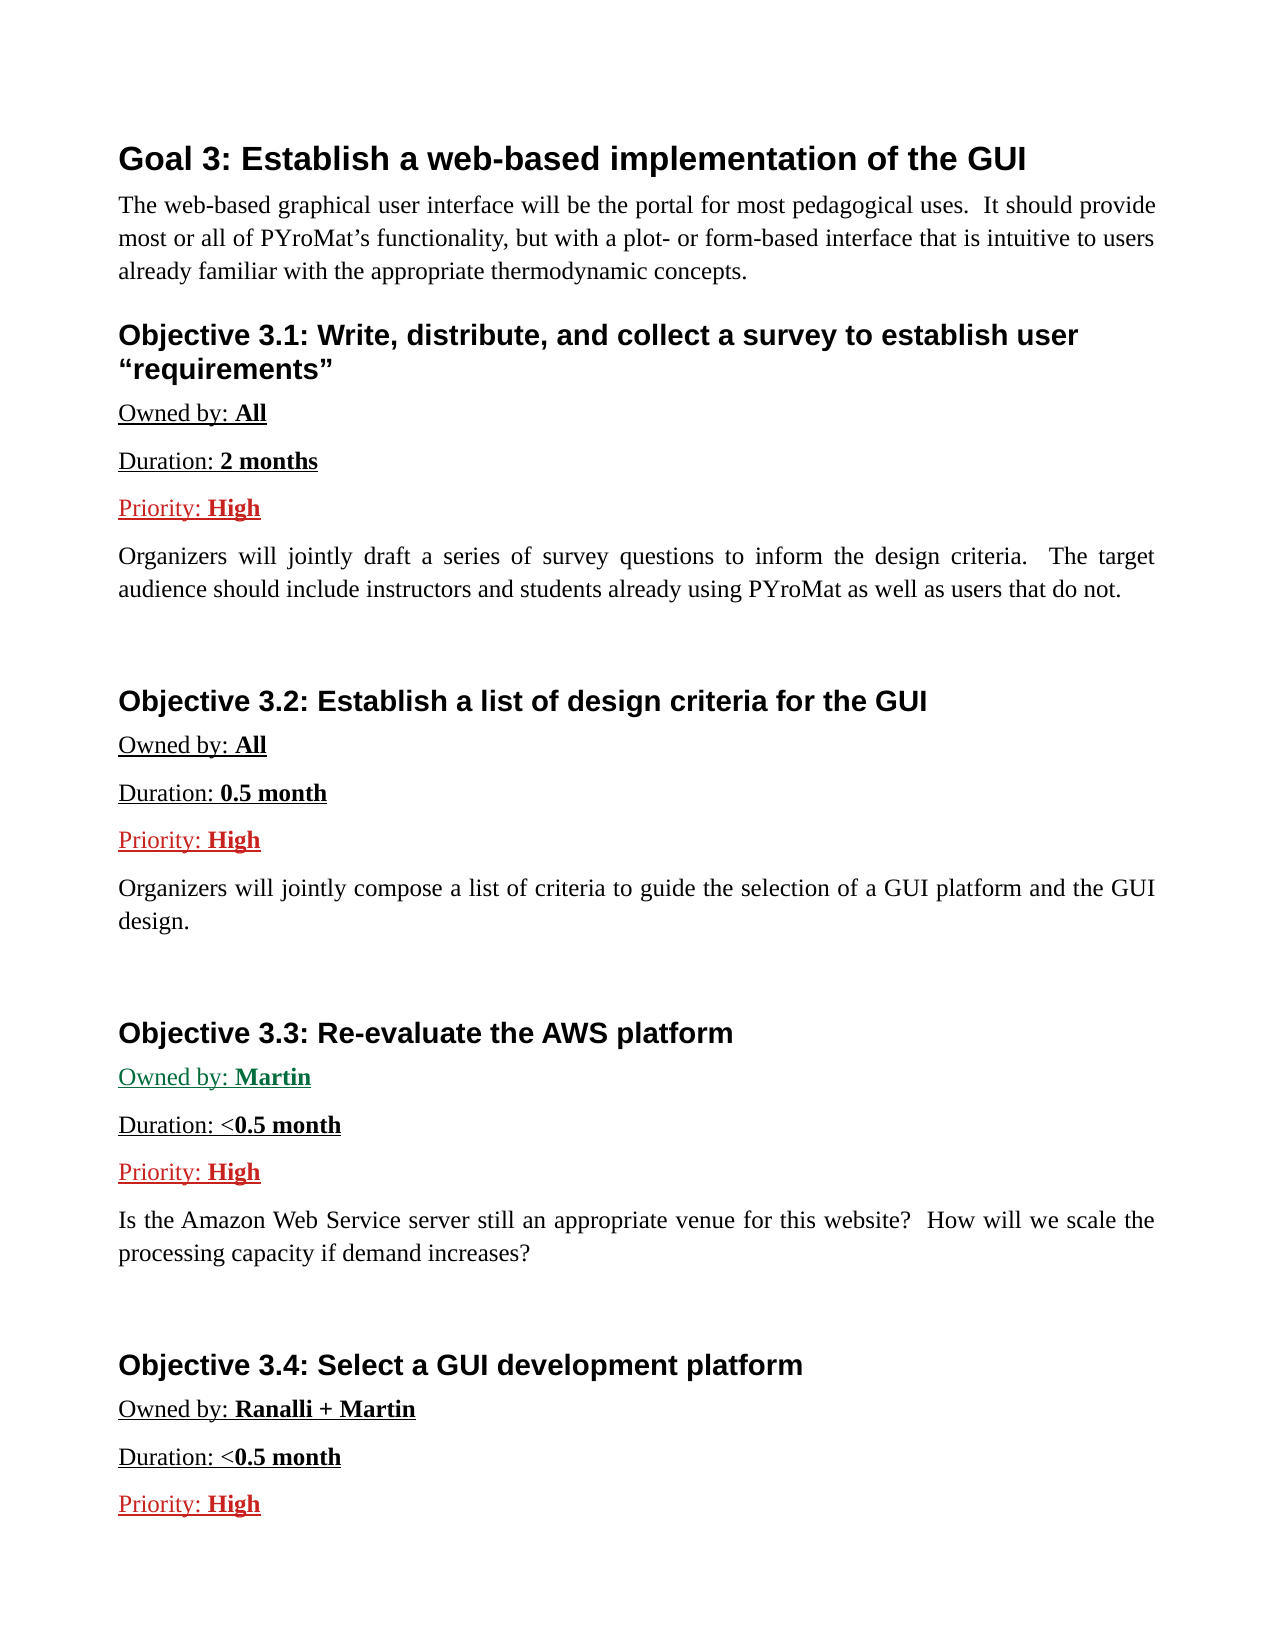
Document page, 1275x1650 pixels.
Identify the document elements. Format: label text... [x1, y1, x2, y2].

text Priority: High [118, 1489, 1157, 1518]
text Duration: <0.5 month [118, 1110, 1157, 1138]
subtitle Objective 3.3: Re-evaluate the AWS platform [118, 1016, 1157, 1049]
text The web-based graphical user interface will be the portal for most pedagogical uses. It should provide most or all of PYroMat’s functionality, but with a plot- or form-based interface that is intuitive to users already familiar with the appropriate thermodynamic concepts. [118, 190, 1157, 285]
subtitle Objective 3.2: Establish a list of design criteria for the GUI [118, 684, 1157, 718]
subtitle Goal 3: Establish a web-based implementation of the GUI [118, 139, 1157, 178]
text Owned by: Ranalli + Martin [118, 1394, 1157, 1423]
text Organizers will jointly draft a series of survey questions to inform the design criteria. The target audience should include instructors and students already using PYroMat as well as users that do not. [118, 541, 1157, 603]
text Priority: High [118, 825, 1157, 854]
text Organizers will jointly compose a list of criteria to guide the selection of a GUI platform and the GUI design. [118, 873, 1157, 935]
text Priority: High [118, 493, 1157, 522]
text Duration: 2 months [118, 446, 1157, 475]
subtitle Objective 3.1: Write, distribute, and collect a survey to establish user “requirements” [118, 318, 1157, 386]
text Owned by: Martin [118, 1062, 1157, 1091]
subtitle Objective 3.4: Select a GUI development platform [118, 1348, 1157, 1381]
text Duration: 0.5 month [118, 778, 1157, 807]
text Owned by: All [118, 398, 1157, 427]
text Owned by: All [118, 730, 1157, 759]
text Is the Amazon Web Service server still an appropriate venue for this website? How will we scale the processing capacity if demand increases? [118, 1205, 1157, 1267]
text Duration: <0.5 month [118, 1442, 1157, 1470]
text Priority: High [118, 1157, 1157, 1186]
